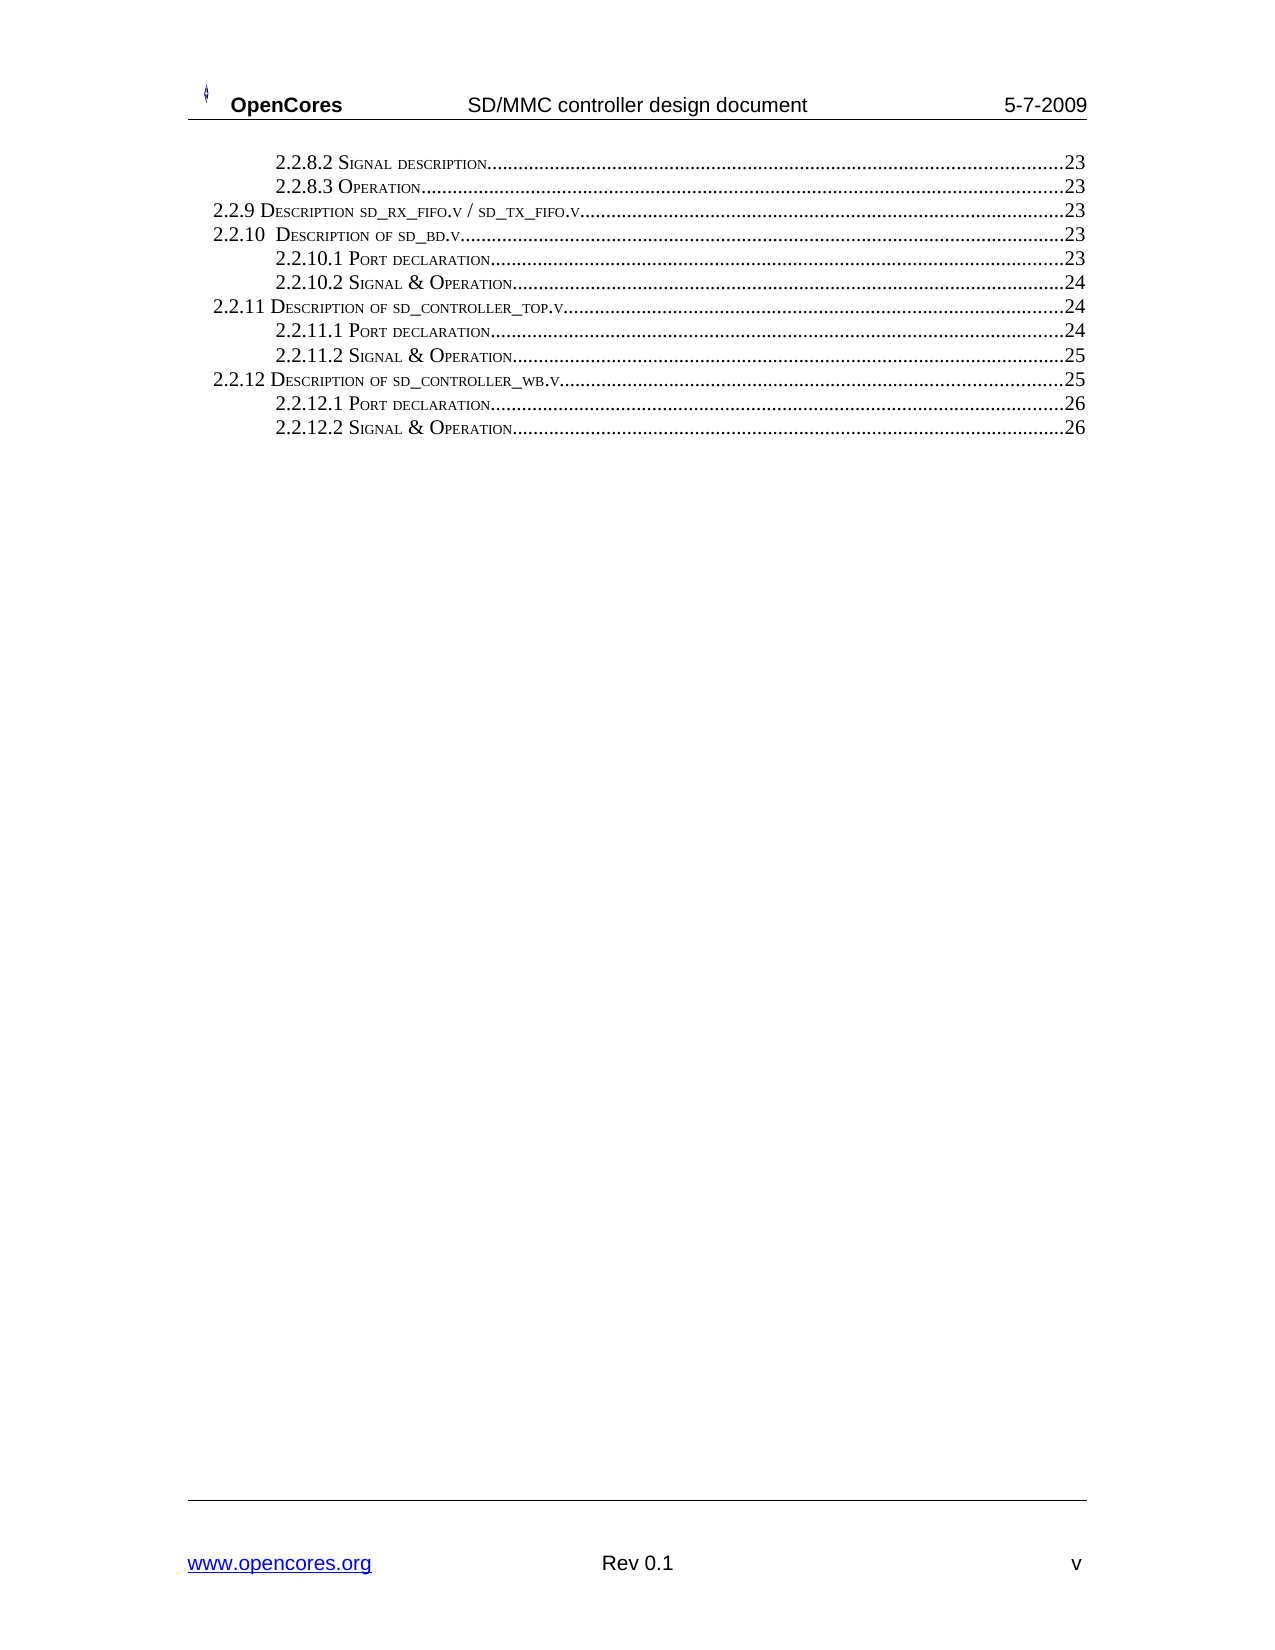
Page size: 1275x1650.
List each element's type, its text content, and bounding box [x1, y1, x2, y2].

text 2.2.12 Description of sd_controller_wb.v 25 [213, 367, 1087, 391]
text 2.2.11.1 Port declaration 24 [213, 318, 1087, 342]
text 2.2.9 Description sd_rx_fifo.v / sd_tx_fifo.v 23 [213, 198, 1087, 222]
text 2.2.12.2 Signal & Operation 26 [213, 415, 1087, 439]
text 2.2.12.1 Port declaration 26 [213, 391, 1087, 415]
text 2.2.8.2 Signal description 23 [213, 150, 1087, 174]
text 2.2.11 Description of sd_controller_top.v 24 [213, 294, 1087, 318]
text 2.2.10 Description of sd_bd.v 23 [213, 222, 1087, 246]
text 2.2.11.2 Signal & Operation 25 [213, 342, 1087, 367]
text 2.2.10.1 Port declaration 23 [213, 246, 1087, 270]
text 2.2.10.2 Signal & Operation 24 [213, 270, 1087, 294]
text 2.2.8.3 Operation 23 [213, 174, 1087, 198]
